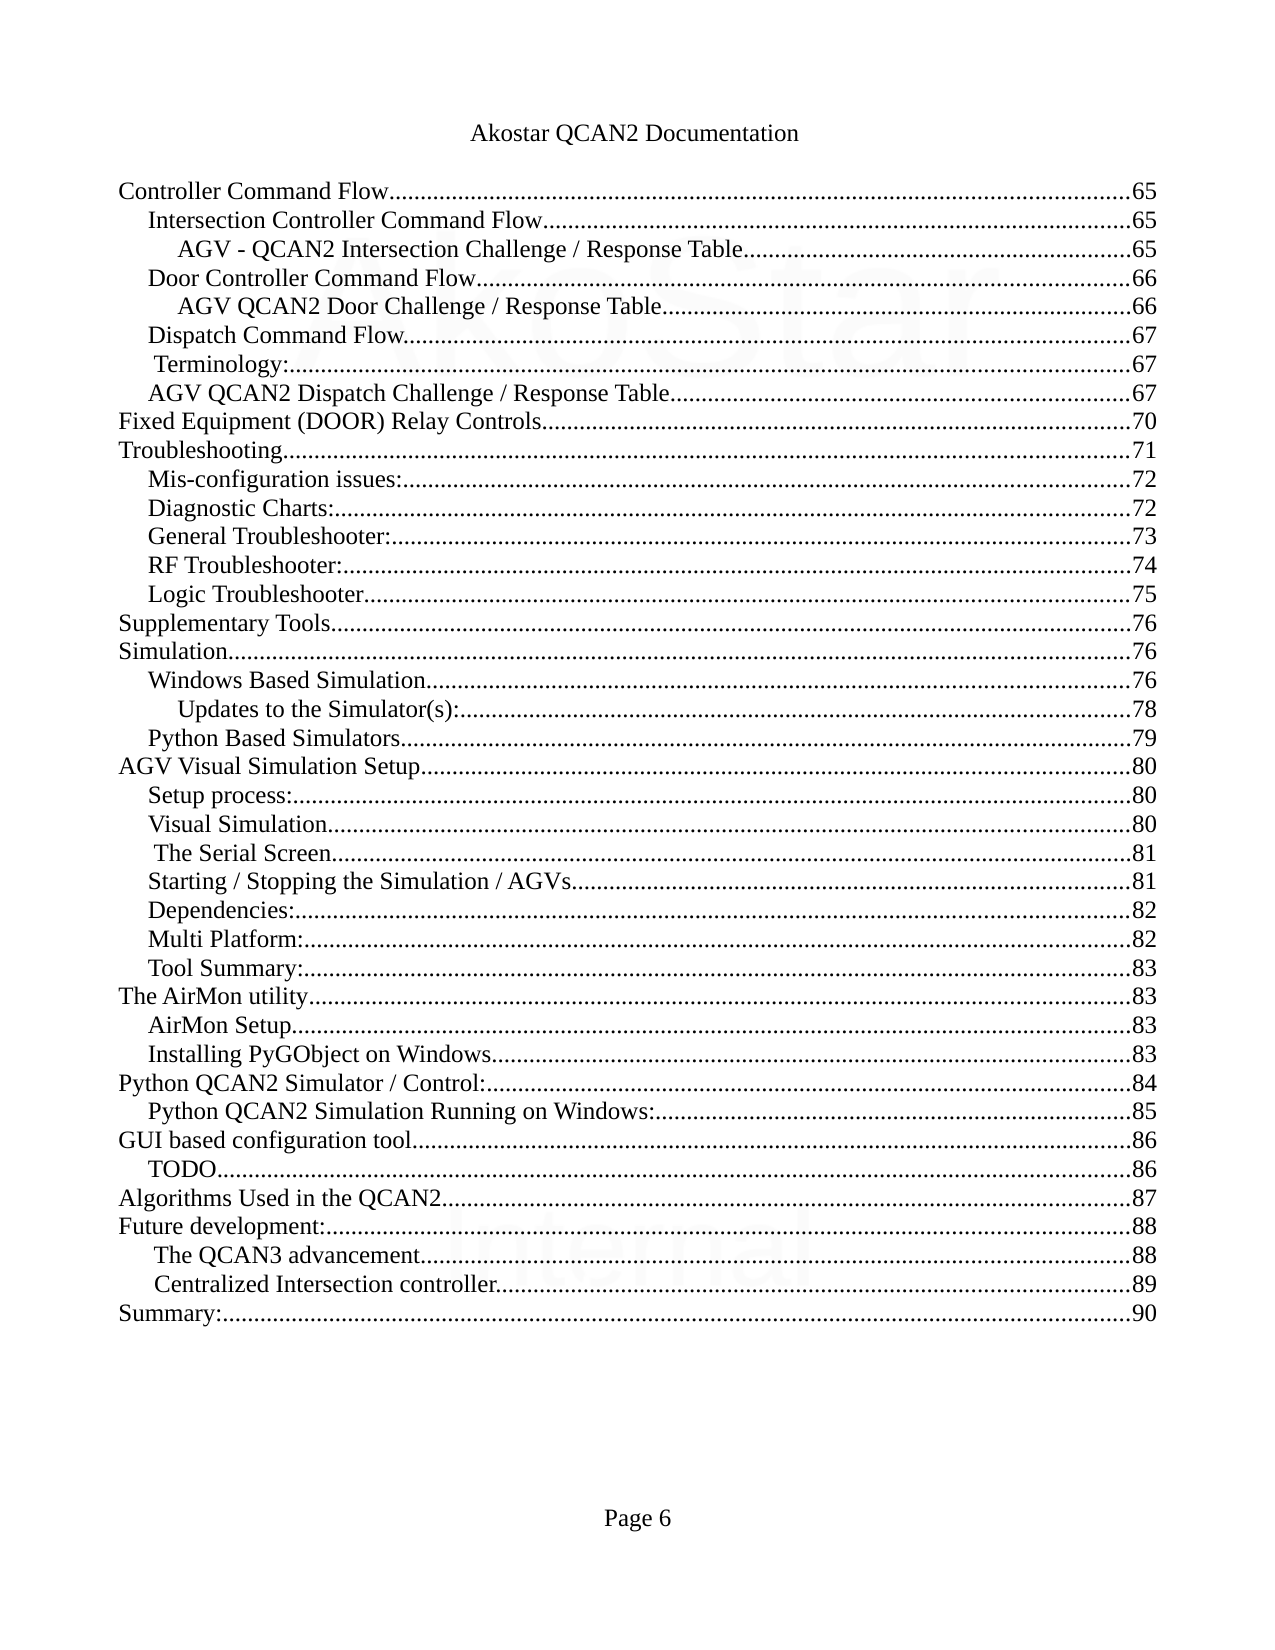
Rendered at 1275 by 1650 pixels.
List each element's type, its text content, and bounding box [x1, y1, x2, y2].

text Multi Platform: 82 [148, 924, 1157, 953]
text AirMon Setup 83 [148, 1010, 1157, 1039]
text Summary: 90 [118, 1298, 1157, 1326]
text Algorithms Used in the QCAN2 87 [118, 1183, 1157, 1211]
text Terminology: 67 [148, 349, 1157, 378]
text The AirMon utility 83 [118, 981, 1157, 1010]
text General Troubleshooter: 73 [148, 521, 1157, 550]
text AGV - QCAN2 Intersection Challenge / Response Table 65 [177, 234, 1157, 263]
text Python QCAN2 Simulation Running on Windows: 85 [148, 1096, 1157, 1125]
text Door Controller Command Flow 66 [148, 263, 1157, 291]
text Supplementary Tools 76 [118, 608, 1157, 636]
text The Serial Screen 81 [148, 838, 1157, 866]
text The QCAN3 advancement 88 [148, 1240, 1157, 1269]
text Dependencies: 82 [148, 895, 1157, 924]
text Starting / Stopping the Simulation / AGVs 81 [148, 866, 1157, 895]
text Simulation 76 [118, 636, 1157, 665]
text Updates to the Simulator(s): 78 [177, 694, 1157, 723]
text Visual Simulation 80 [148, 809, 1157, 838]
text Dispatch Command Flow. 67 [148, 320, 1157, 349]
text Windows Based Simulation 76 [148, 665, 1157, 694]
text TODO. 86 [148, 1154, 1157, 1183]
text Installing PyGObject on Windows. 83 [148, 1039, 1157, 1068]
text Mis-configuration issues: 72 [148, 464, 1157, 493]
text AGV Visual Simulation Setup 80 [118, 751, 1157, 780]
text RF Troubleshooter: 74 [148, 550, 1157, 579]
text Fixed Equipment (DOOR) Relay Controls 70 [118, 406, 1157, 435]
text Python Based Simulators 79 [148, 723, 1157, 751]
text Python QCAN2 Simulator / Control: 84 [118, 1068, 1157, 1096]
text Future development: 88 [118, 1211, 1157, 1240]
text Setup process: 80 [148, 780, 1157, 809]
text Diagnostic Charts: 72 [148, 493, 1157, 521]
text Tool Summary: 83 [148, 953, 1157, 981]
text Controller Command Flow 65 [118, 176, 1157, 205]
text Centralized Intersection controller. 89 [148, 1269, 1157, 1298]
text Logic Troubleshooter 75 [148, 579, 1157, 608]
text AGV QCAN2 Dispatch Challenge / Response Table 67 [148, 378, 1157, 406]
text Troubleshooting 71 [118, 435, 1157, 464]
text GUI based configuration tool. 86 [118, 1125, 1157, 1154]
text Intersection Controller Command Flow 65 [148, 205, 1157, 234]
text AGV QCAN2 Door Challenge / Response Table 66 [177, 291, 1157, 320]
